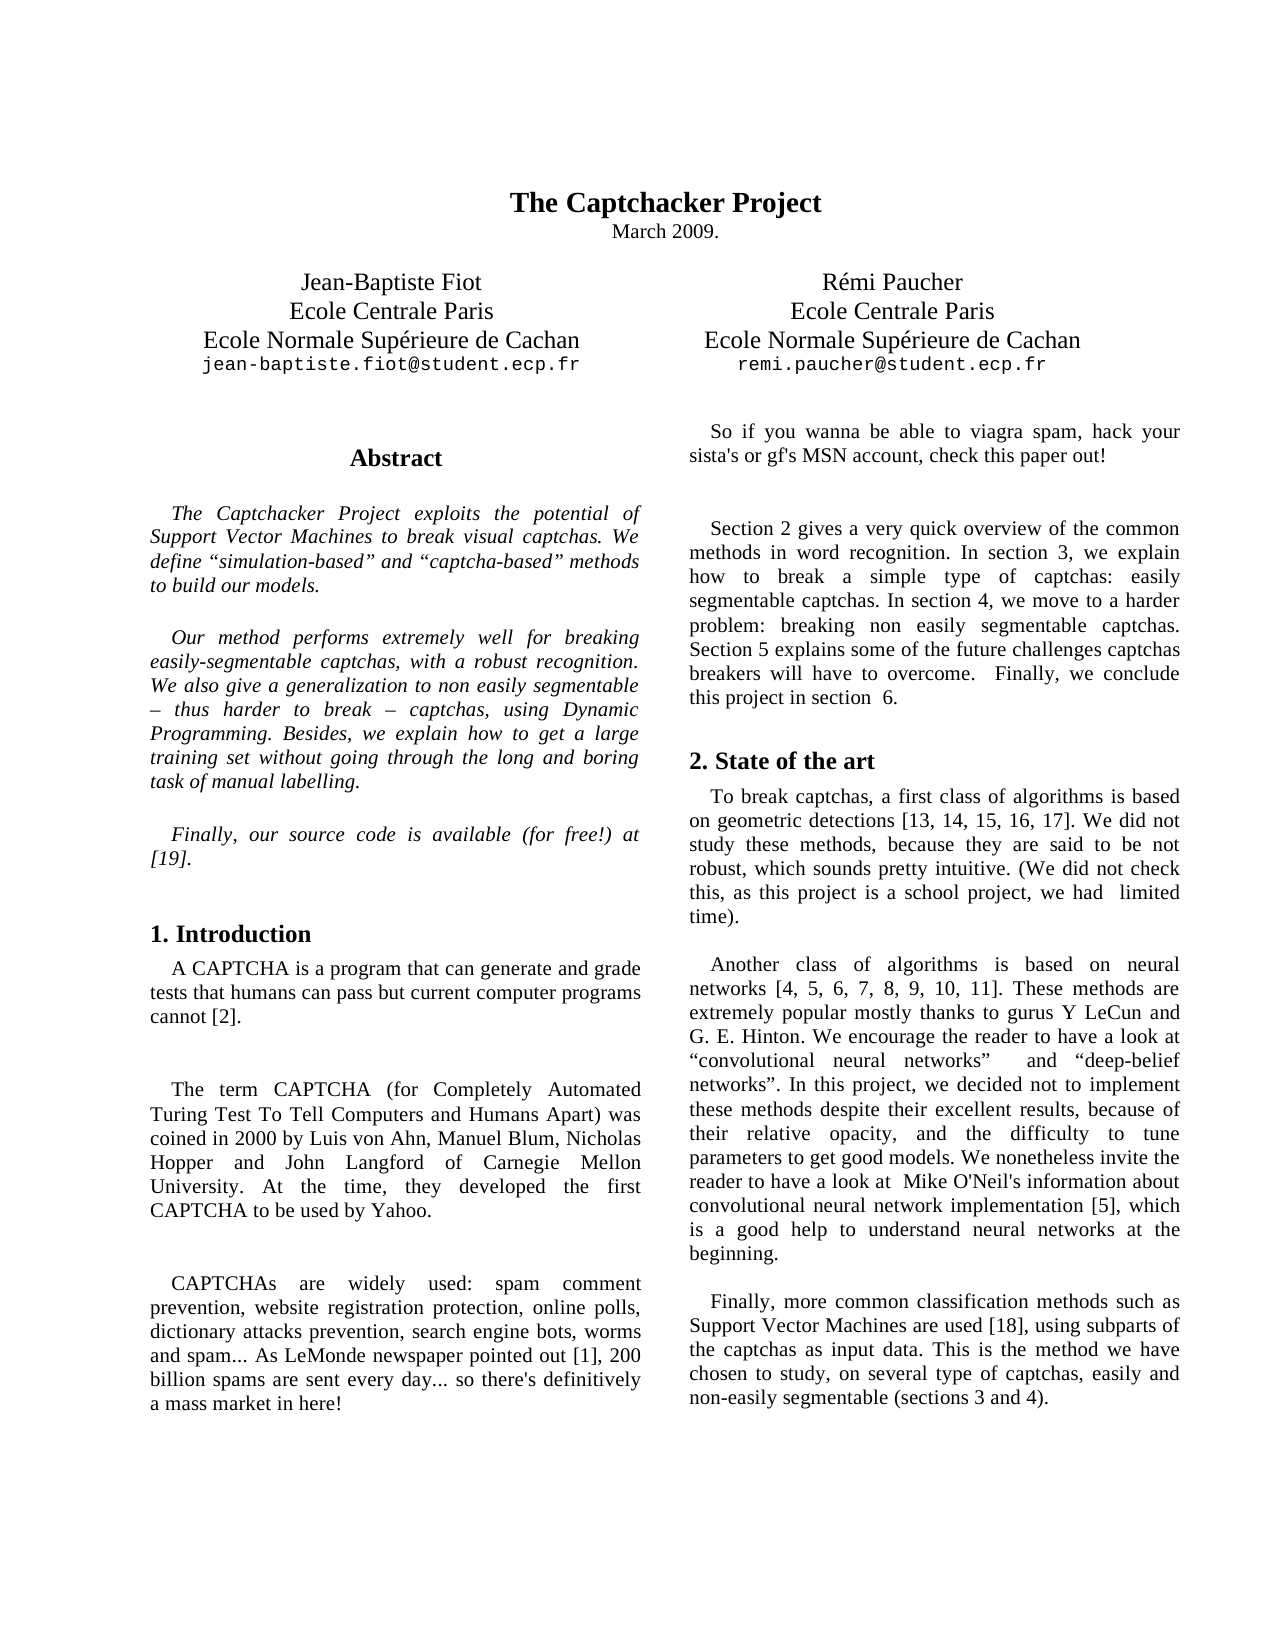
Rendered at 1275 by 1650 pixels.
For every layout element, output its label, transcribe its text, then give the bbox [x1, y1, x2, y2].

text Abstract [150, 443, 642, 472]
text A CAPTCHA is a program that can generate and grade tests that humans can pass but current computer programs cannot [2]. [150, 956, 642, 1028]
text Finally, our source code is available (for free!) at [19]. [150, 821, 642, 869]
table_header Jean-Baptiste Fiot Ecole Centrale Paris Ecole Normale Supérieure de Cachan jean-baptiste.fiot@student.ecp.fr [150, 267, 642, 419]
title The Captchacker Project [152, 185, 1179, 219]
subtitle State of the art [689, 746, 1181, 775]
text To break captchas, a first class of algorithms is based on geometric detections [13, 14, 15, 16, 17]. We did not study these methods, because they are said to be not robust, which sounds pretty intuitive. (We did not check this, as this project is a school project, we had limited time). [689, 783, 1181, 928]
text The Captchacker Project exploits the potential of Support Vector Machines to break visual captchas. We define “simulation-based” and “captcha-based” methods to build our models. [150, 500, 642, 597]
table_header Rémi Paucher Ecole Centrale Paris Ecole Normale Supérieure de Cachan remi.paucher@student.ecp.fr [642, 267, 1143, 419]
text Another class of algorithms is based on neural networks [4, 5, 6, 7, 8, 9, 10, 11]. These methods are extremely popular mostly thanks to gurus Y LeCun and G. E. Hinton. We encourage the reader to have a look at “convolutional neural networks” and “deep-belief networks”. In this project, we decided not to implement these methods despite their excellent results, because of their relative opacity, and the difficulty to tune parameters to get good models. We nonetheless invite the reader to have a look at Mike O'Neil's information about convolutional neural network implementation [5], which is a good help to understand neural networks at the beginning. [689, 952, 1181, 1265]
text CAPTCHAs are widely used: spam comment prevention, website registration protection, online polls, dictionary attacks prevention, search engine bots, worms and spam... As LeMonde newspaper pointed out [1], 200 billion spams are sent every day... so there's definitively a mass market in here! [150, 1271, 642, 1415]
text Finally, more common classification methods such as Support Vector Machines are used [18], using subparts of the captchas as input data. This is the method we have chosen to study, on several type of captchas, easily and non-easily segmentable (sections 3 and 4). [689, 1289, 1181, 1409]
subtitle Introduction [150, 919, 642, 948]
text Section 2 gives a very quick overview of the common methods in word recognition. In section 3, we explain how to break a simple type of captchas: easily segmentable captchas. In section 4, we move to a harder problem: breaking non easily segmentable captchas. Section 5 explains some of the future challenges captchas breakers will have to overcome. Finally, we conclude this project in section 6. [689, 516, 1181, 709]
text March 2009. [152, 219, 1179, 243]
text The term CAPTCHA (for Completely Automated Turing Test To Tell Computers and Humans Apart) was coined in 2000 by Luis von Ahn, Manuel Blum, Nicholas Hopper and John Langford of Carnegie Mellon University. At the time, they developed the first CAPTCHA to be used by Yahoo. [150, 1077, 642, 1222]
text So if you wanna be able to viagra spam, hack your sista's or gf's MSN account, check this paper out! [689, 150, 1181, 467]
text Our method performs extremely well for breaking easily-segmentable captchas, with a robust recognition. We also give a generalization to non easily segmentable – thus harder to break – captchas, using Dynamic Programming. Besides, we explain how to get a large training set without going through the long and boring task of manual labelling. [150, 625, 642, 793]
